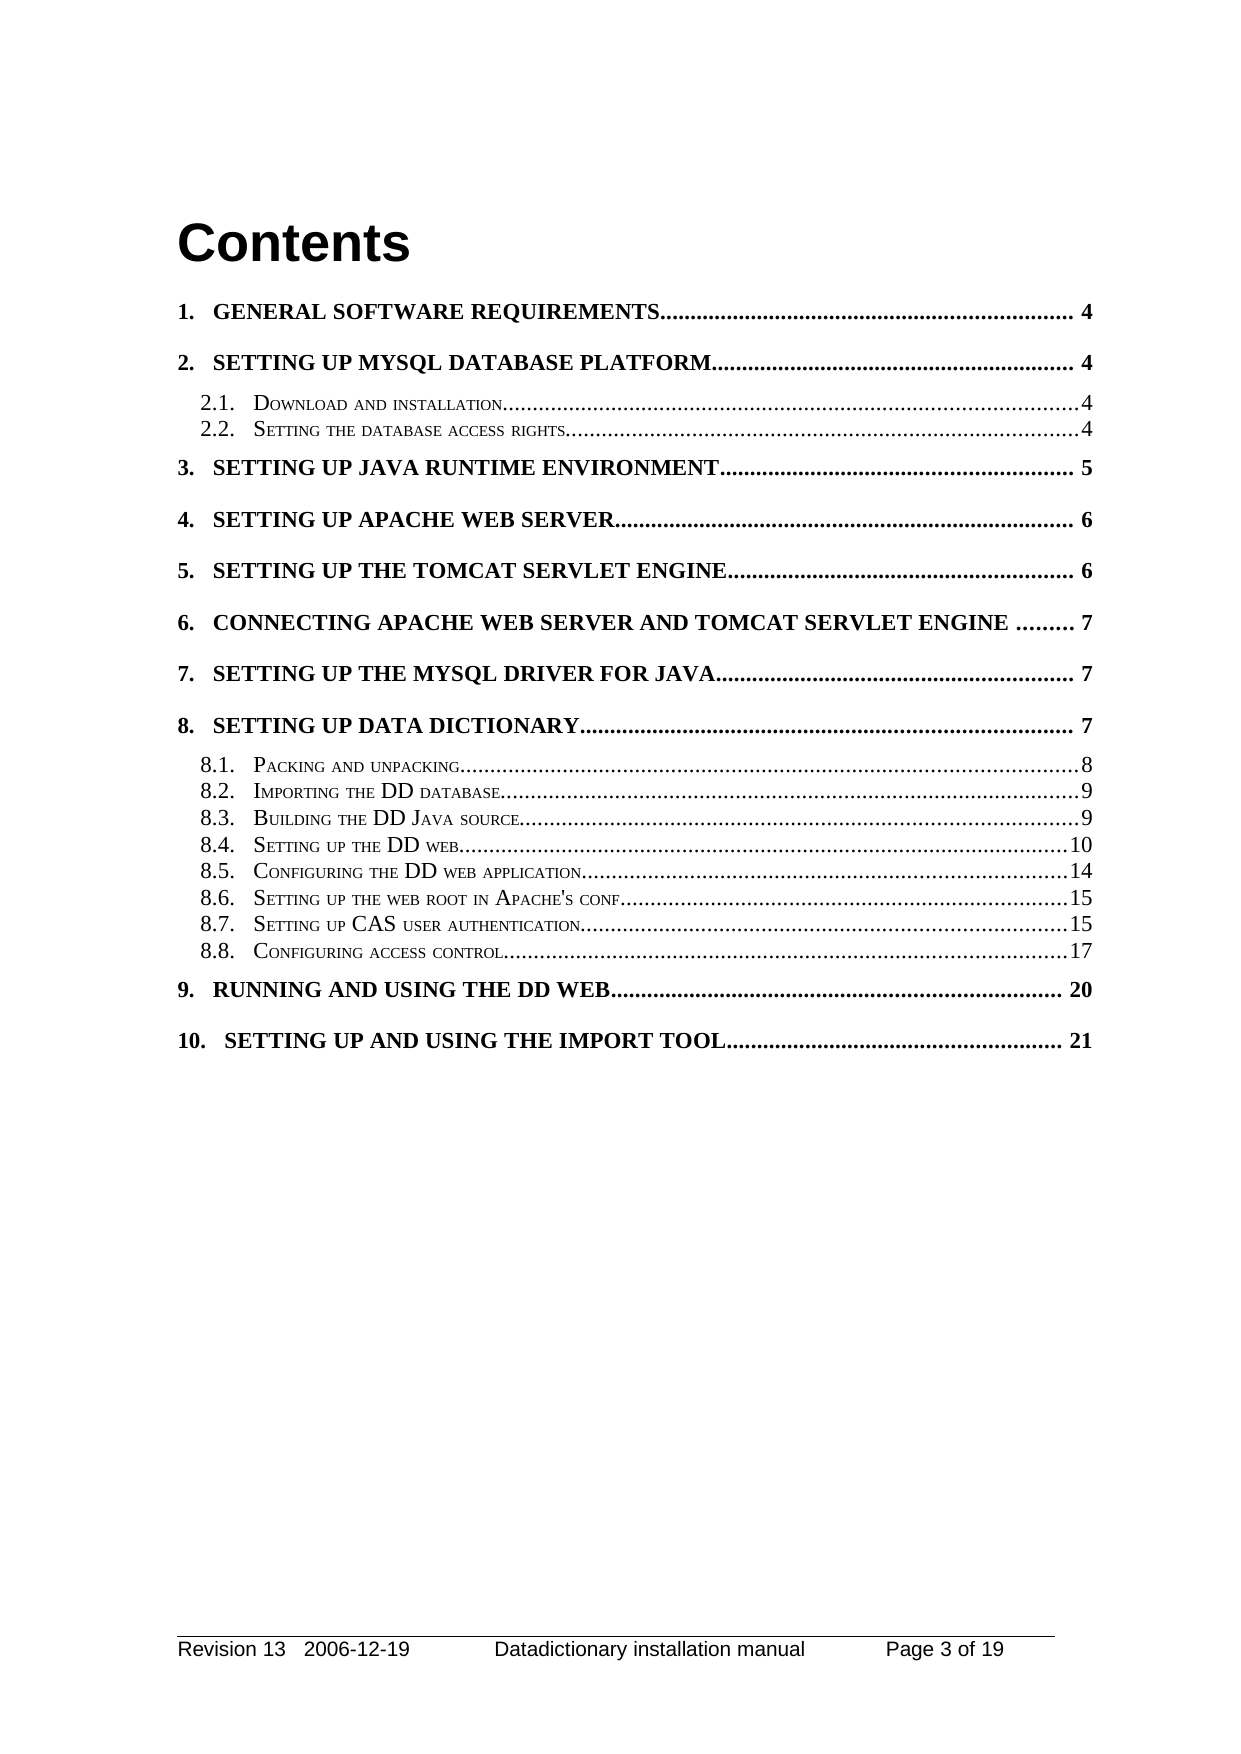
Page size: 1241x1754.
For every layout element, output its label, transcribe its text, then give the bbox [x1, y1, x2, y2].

text 5. Setting up the Tomcat servlet engine 6 [177, 557, 1092, 584]
text 8.4. Setting up the DD web 10 [200, 831, 1092, 857]
text 8.7. Setting up CAS user authentication 15 [200, 910, 1092, 937]
text 8.8. Configuring access control 17 [200, 937, 1092, 963]
text 1. General software requirements 4 [177, 298, 1092, 324]
text 8.3. Building the DD Java source 9 [200, 804, 1092, 831]
text 8.6. Setting up the web root in Apache's conf 15 [200, 884, 1092, 910]
text 8.1. Packing and unpacking 8 [200, 751, 1092, 777]
text 2.2. Setting the database access rights 4 [200, 415, 1092, 441]
text 7. Setting up the MySQL driver for Java 7 [177, 660, 1092, 687]
text 8.2. Importing the DD database 9 [200, 777, 1092, 804]
subtitle Contents [177, 210, 1092, 273]
text 3. Setting up Java Runtime Environment 5 [177, 454, 1092, 481]
text 6. Connecting Apache web server and Tomcat servlet engine 7 [177, 609, 1092, 635]
text 8. Setting up Data Dictionary 7 [177, 712, 1092, 738]
text 8.5. Configuring the DD web application 14 [200, 857, 1092, 884]
text 2.1. Download and installation 4 [200, 388, 1092, 415]
text 2. Setting up MySQL database platform 4 [177, 349, 1092, 376]
text 4. Setting up Apache web server 6 [177, 506, 1092, 532]
text 9. Running and using the DD web 20 [177, 976, 1092, 1002]
text 10. Setting up and using the Import tool 21 [177, 1027, 1092, 1054]
